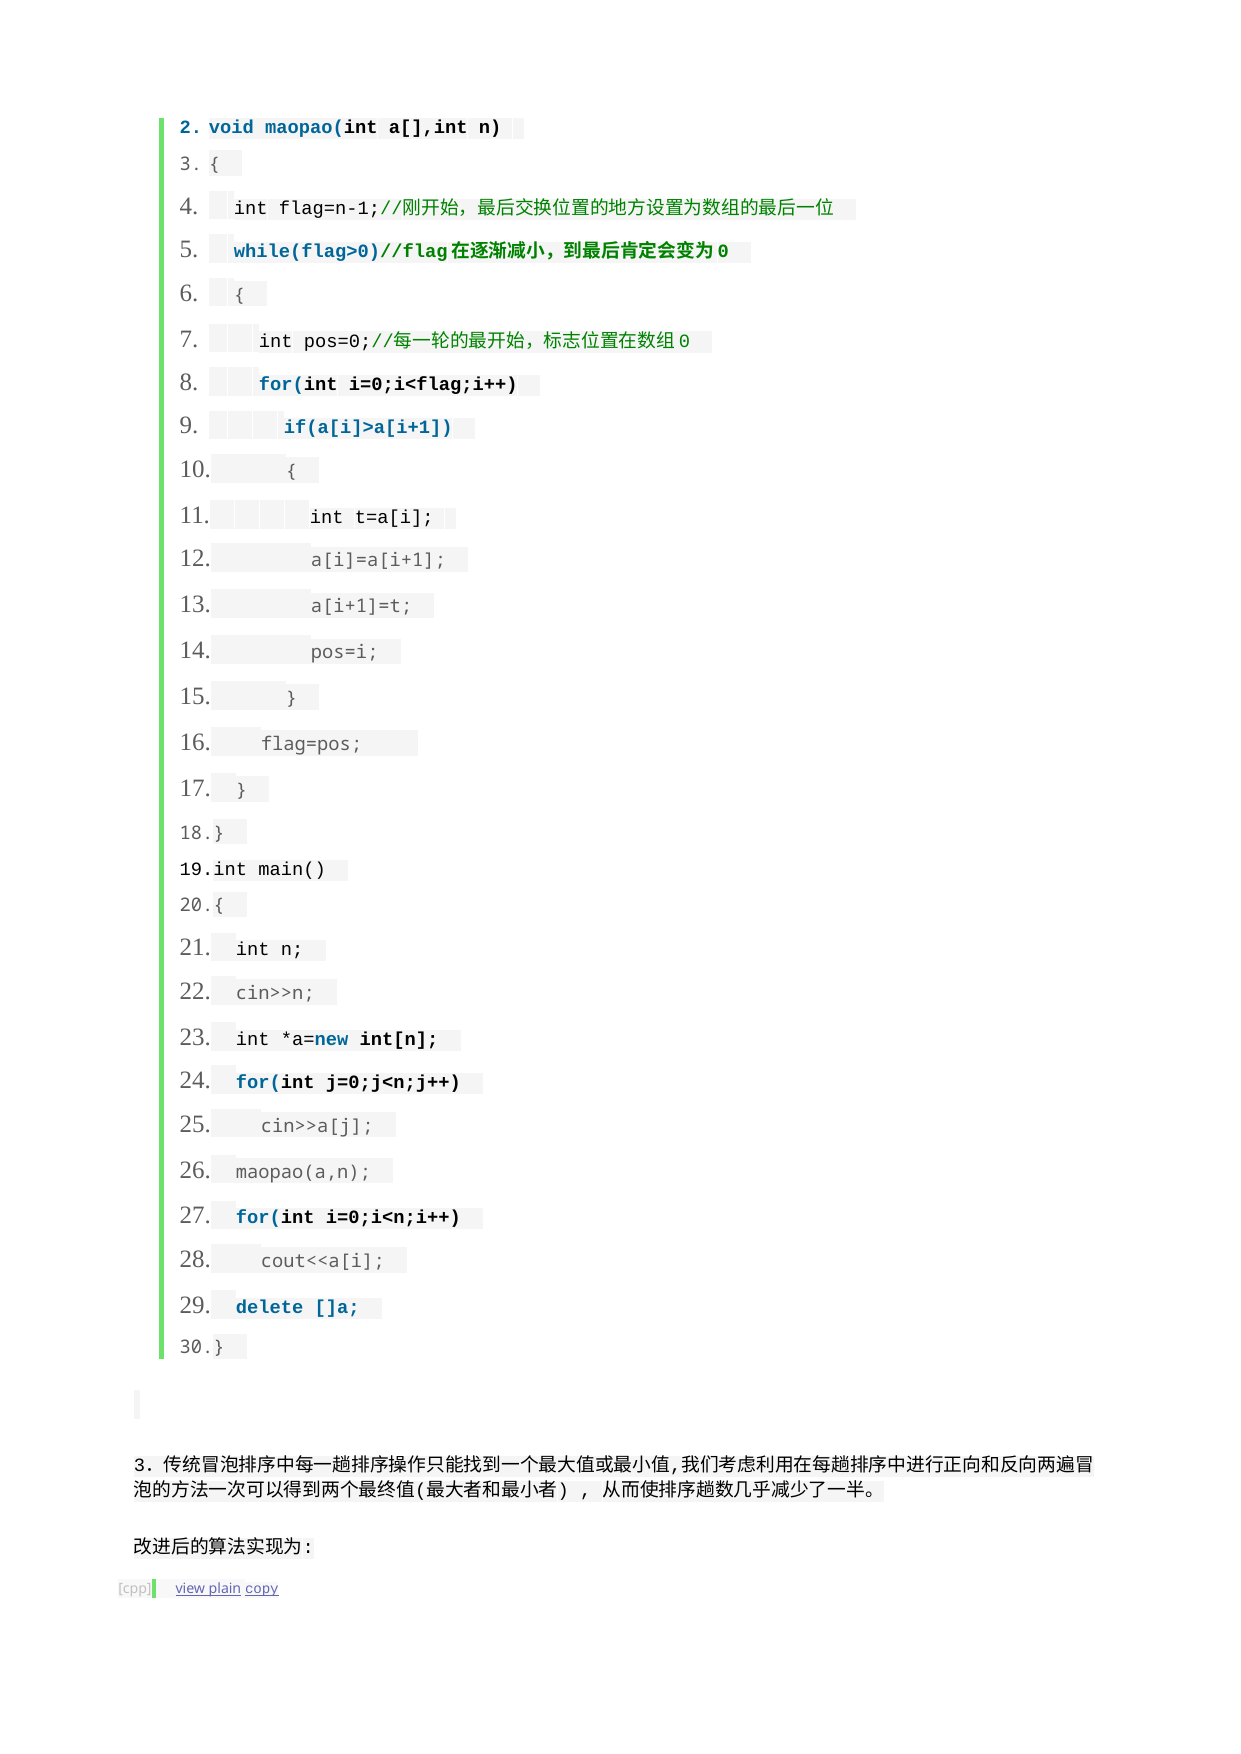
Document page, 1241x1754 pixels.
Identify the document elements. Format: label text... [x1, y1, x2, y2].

list a[i+1]=t; [164, 589, 1122, 618]
list } [164, 819, 1122, 844]
list pos=i; [164, 635, 1122, 664]
text view plain copy [156, 1579, 1106, 1598]
list a[i]=a[i+1]; [164, 543, 1122, 572]
text 改进后的算法实现为: [134, 1538, 1106, 1559]
text [cpp] [118, 1579, 152, 1598]
list while(flag>0)//flag在逐渐减小，到最后肯定会变为0 [164, 234, 1122, 263]
list flag=pos; [164, 727, 1122, 756]
list } [164, 1333, 1122, 1359]
list cin>>a[j]; [164, 1109, 1122, 1137]
list int n; [164, 932, 1122, 961]
list { [164, 150, 1122, 176]
list int flag=n-1;//刚开始，最后交换位置的地方设置为数组的最后一位 [164, 191, 1122, 220]
list for(int j=0;j<n;j++) [164, 1065, 1122, 1094]
list } [164, 681, 1122, 710]
list int *a=new int[n]; [164, 1022, 1122, 1051]
list int pos=0;//每一轮的最开始，标志位置在数组0 [164, 324, 1122, 353]
list cin>>n; [164, 976, 1122, 1005]
list { [164, 278, 1122, 306]
list for(int i=0;i<n;i++) [164, 1201, 1122, 1229]
list int t=a[i]; [164, 500, 1122, 529]
text 3．传统冒泡排序中每一趟排序操作只能找到一个最大值或最小值,我们考虑利用在每趟排序中进行正向和反向两遍冒泡的方法一次可以得到两个最终值(最大者和最小者) , 从而使排序趟数几乎减少了一半。 [134, 1456, 1106, 1502]
list cout<<a[i]; [164, 1244, 1122, 1273]
list { [164, 454, 1122, 483]
list { [164, 892, 1122, 917]
list int main() [164, 860, 1122, 881]
list for(int i=0;i<flag;i++) [164, 367, 1122, 396]
list if(a[i]>a[i+1]) [164, 411, 1122, 439]
list delete []a; [164, 1290, 1122, 1319]
list } [164, 773, 1122, 802]
list void maopao(int a[],int n) [164, 118, 1122, 139]
list maopao(a,n); [164, 1155, 1122, 1183]
